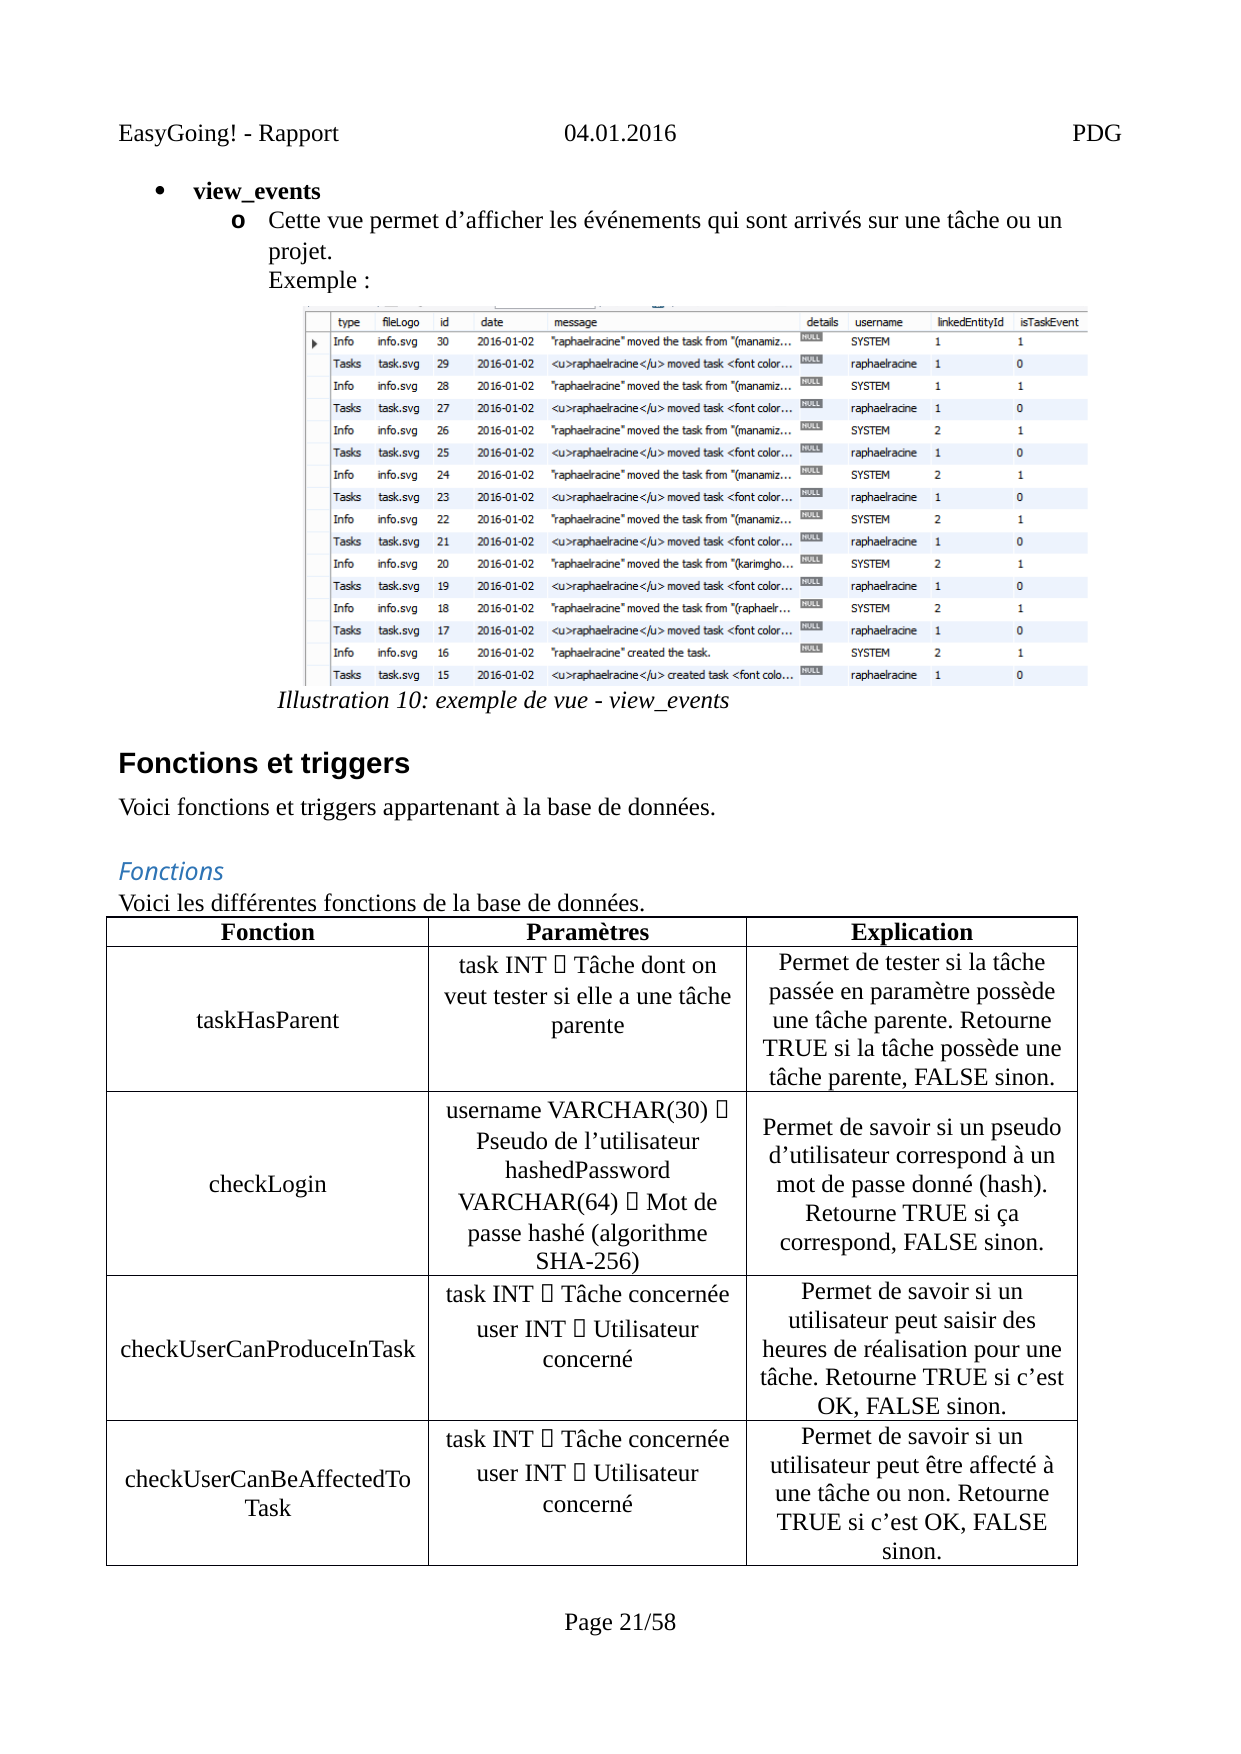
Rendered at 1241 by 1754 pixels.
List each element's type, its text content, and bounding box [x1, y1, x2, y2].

list Exemple : [268, 265, 1122, 293]
table_cell task INT  Tâche dont on veut tester si elle a une tâche parente [429, 947, 746, 1091]
subtitle Fonctions [118, 853, 1122, 888]
table_header Paramètres [429, 918, 746, 946]
list view_events [156, 176, 1122, 205]
table_cell Permet de savoir si un utilisateur peut être affecté à une tâche ou non. Retourne TRUE si c’est OK, FALSE sinon. [747, 1421, 1077, 1565]
table_cell checkLogin [107, 1092, 428, 1275]
list Cette vue permet d’afficher les événements qui sont arrivés sur une tâche ou un projet. [231, 205, 1122, 265]
table_cell checkUserCanProduceInTask [107, 1276, 428, 1420]
table_header Fonction [107, 918, 428, 946]
table_cell task INT  Tâche concernée user INT  Utilisateur concerné [429, 1421, 746, 1565]
table_cell Permet de tester si la tâche passée en paramètre possède une tâche parente. Retourne TRUE si la tâche possède une tâche parente, FALSE sinon. [747, 947, 1077, 1091]
table_cell Permet de savoir si un pseudo d’utilisateur correspond à un mot de passe donné (hash). Retourne TRUE si ça correspond, FALSE sinon. [747, 1092, 1077, 1275]
text Illustration 10: exemple de vue - view_events [277, 306, 1113, 714]
subtitle Fonctions et triggers [118, 746, 1122, 779]
text Voici fonctions et triggers appartenant à la base de données. [118, 792, 1122, 821]
table_cell taskHasParent [107, 947, 428, 1091]
table_cell task INT  Tâche concernée user INT  Utilisateur concerné [429, 1276, 746, 1420]
table_cell username VARCHAR(30)  Pseudo de l’utilisateur hashedPassword VARCHAR(64)  Mot de passe hashé (algorithme SHA-256) [429, 1092, 746, 1275]
picture [302, 306, 1088, 686]
table_cell checkUserCanBeAffectedToTask [107, 1421, 428, 1565]
table_header Explication [747, 918, 1077, 946]
table_cell Permet de savoir si un utilisateur peut saisir des heures de réalisation pour une tâche. Retourne TRUE si c’est OK, FALSE sinon. [747, 1276, 1077, 1420]
text Voici les différentes fonctions de la base de données. [118, 888, 1122, 916]
